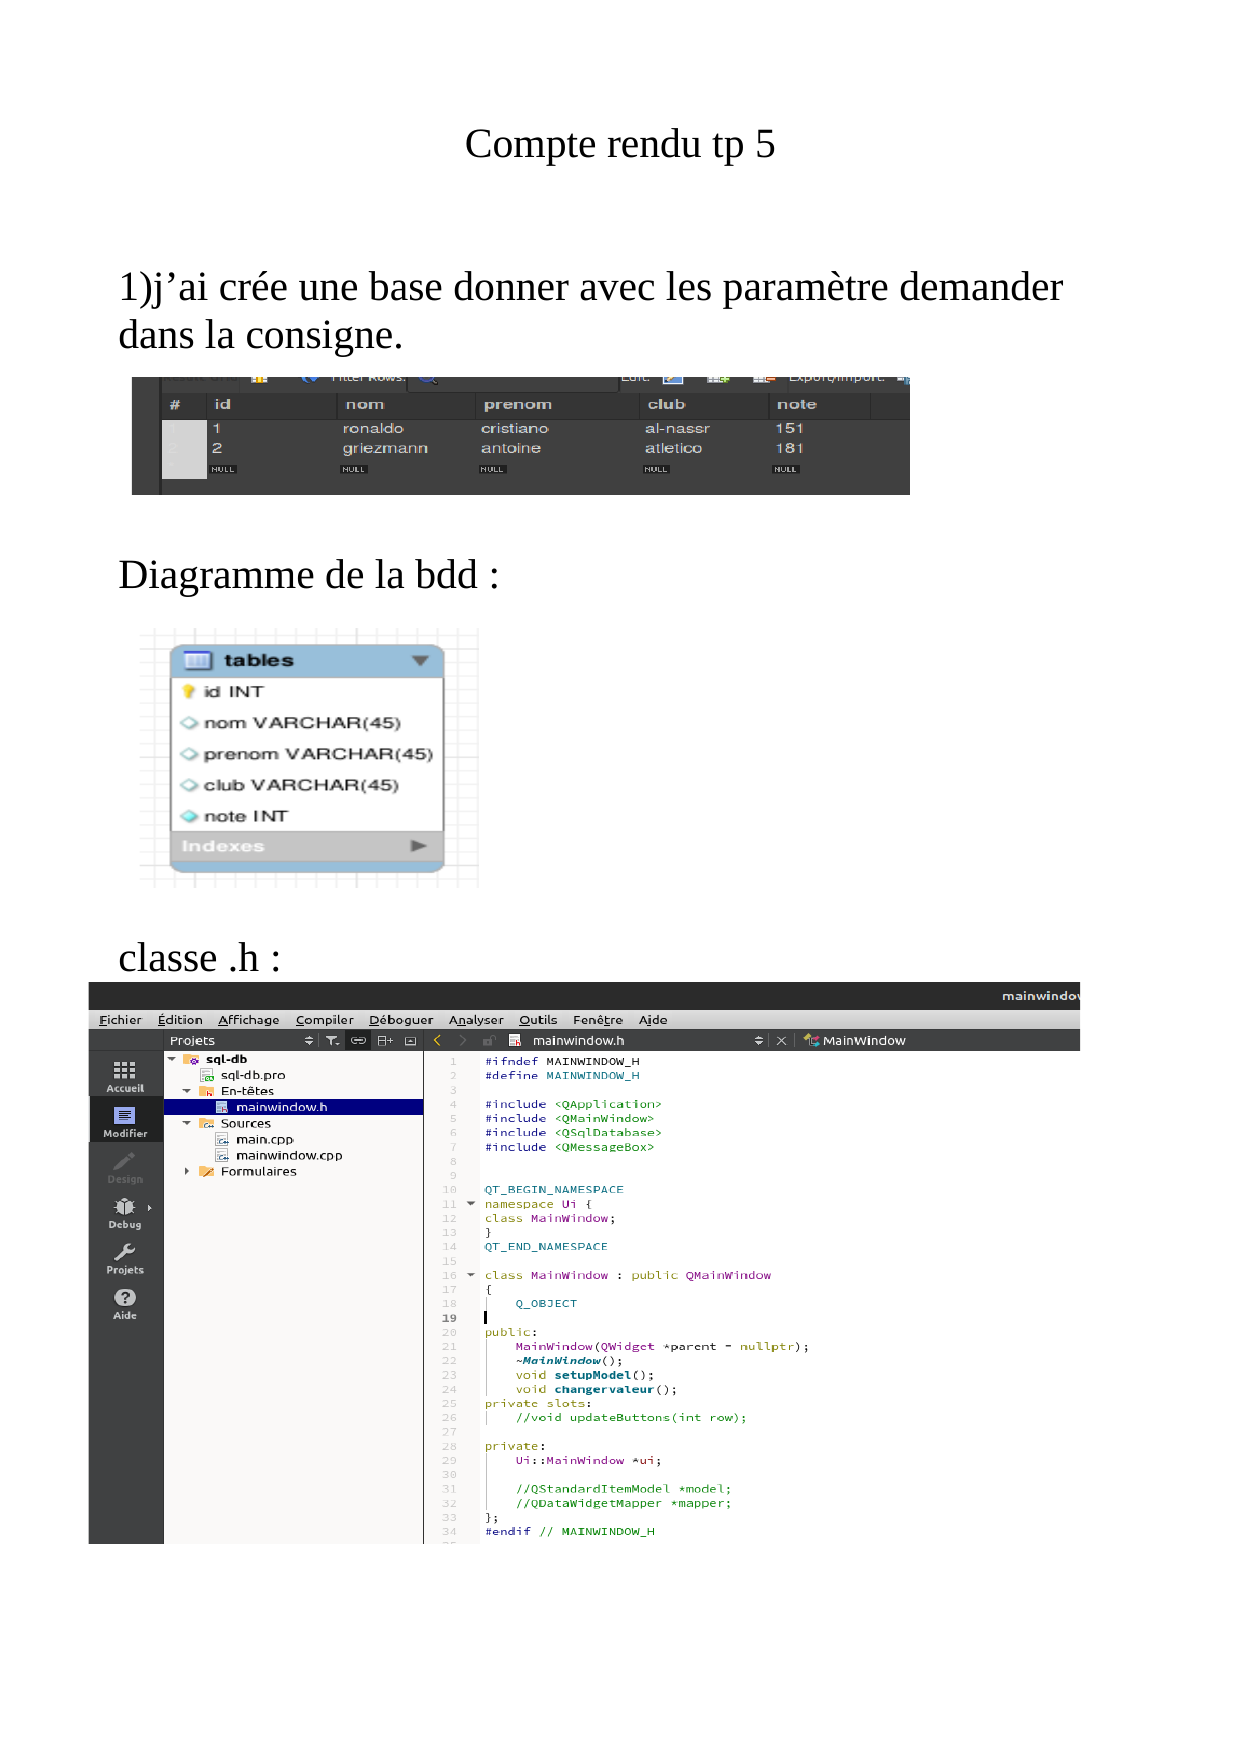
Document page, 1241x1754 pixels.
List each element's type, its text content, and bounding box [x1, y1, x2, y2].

picture [131, 452, 307, 495]
text Compte rendu tp 5 [118, 118, 1122, 166]
text 1)j’ai crée une base donner avec les paramètre demander dans la consigne. [118, 262, 1122, 358]
picture [165, 628, 306, 861]
text classe .h : [118, 933, 1122, 981]
text Diagramme de la bdd : [118, 549, 1122, 597]
